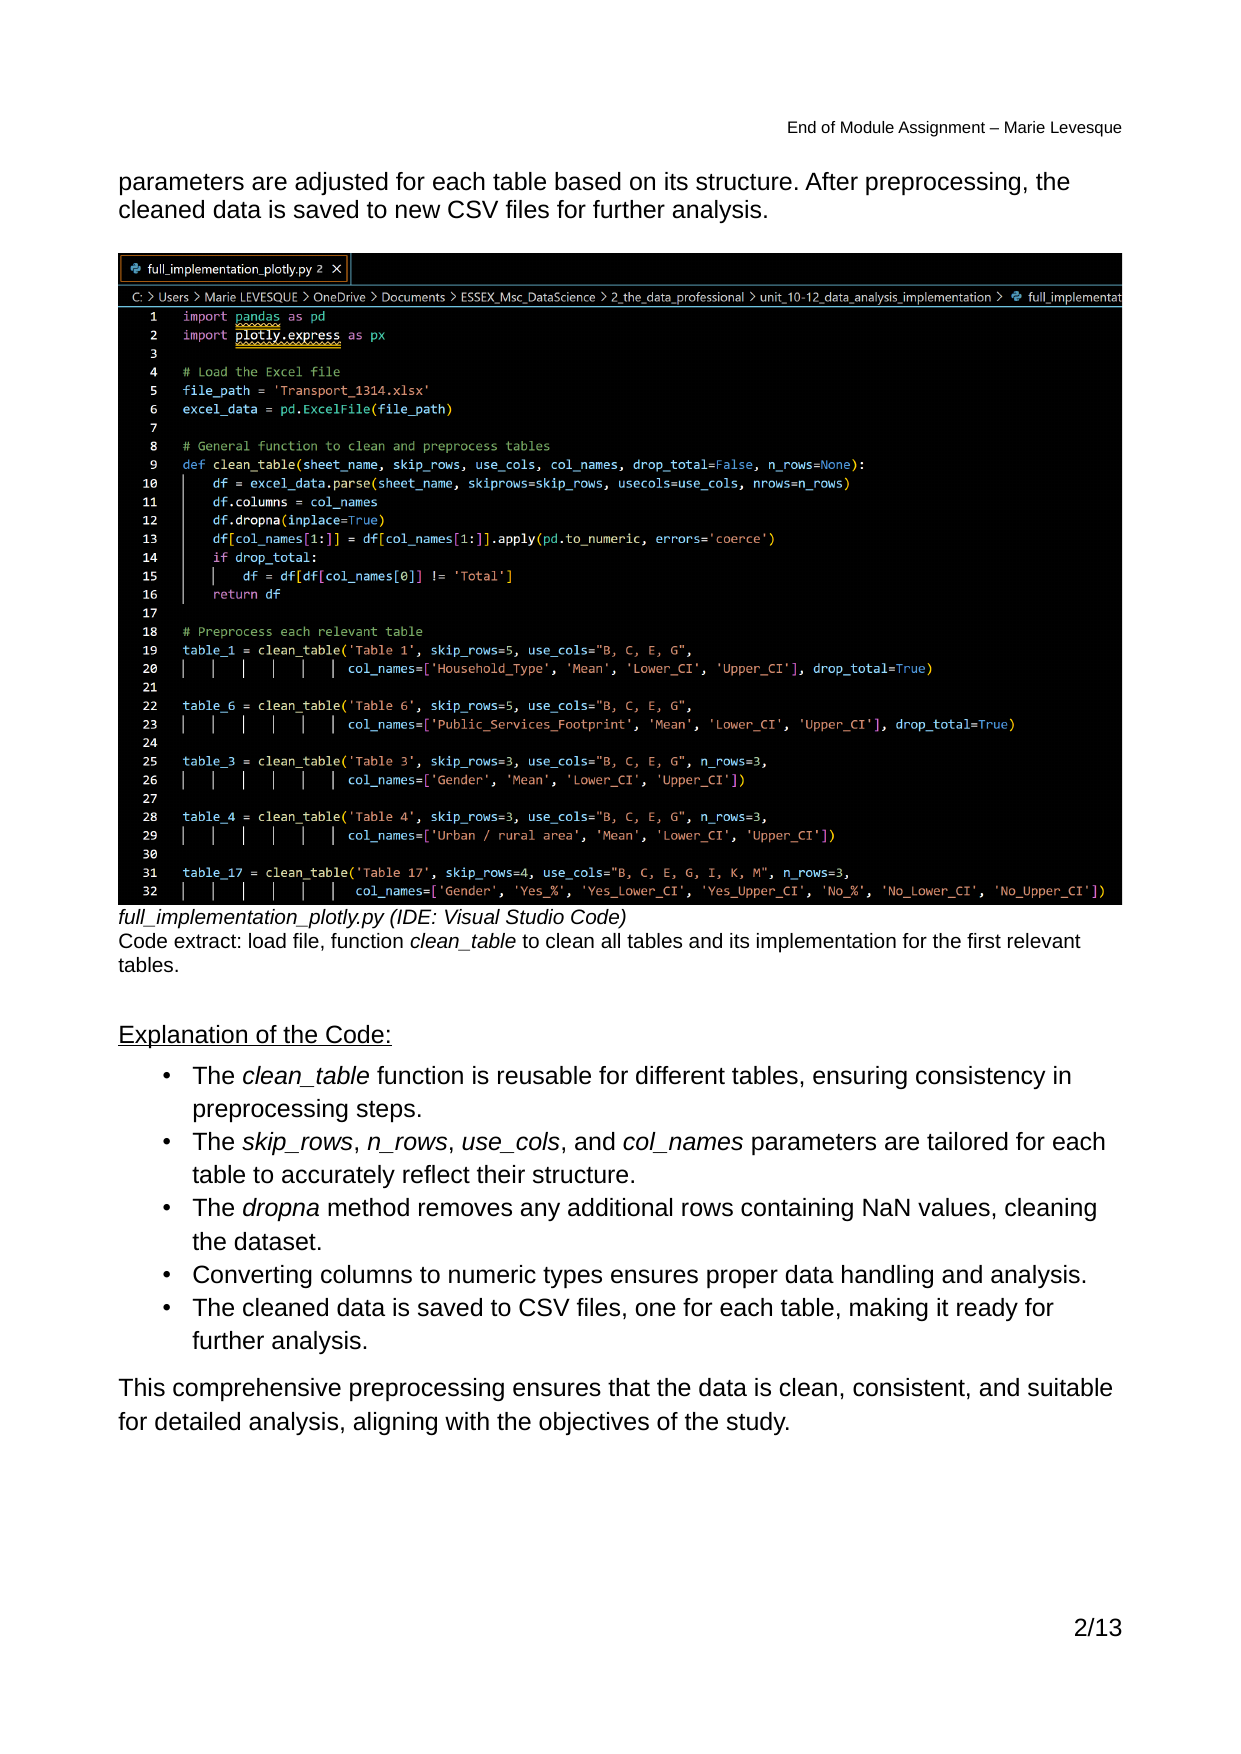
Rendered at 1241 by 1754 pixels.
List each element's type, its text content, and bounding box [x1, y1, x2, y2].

text parameters are adjusted for each table based on its structure. After preprocessing, the cleaned data is saved to new CSV files for further analysis. [118, 167, 1122, 224]
picture [118, 253, 1123, 905]
list The cleaned data is saved to CSV files, one for each table, making it ready for further analysis. [162, 1293, 1122, 1354]
text full_implementation_plotly.py (IDE: Visual Studio Code) Code extract: load file, function clean_table to clean all tables and its implementation for the first relevant tables. [118, 905, 1122, 977]
list The skip_rows, n_rows, use_cols, and col_names parameters are tailored for each table to accurately reflect their structure. [162, 1127, 1122, 1189]
subtitle Explanation of the Code: [118, 1020, 1122, 1049]
text This comprehensive preprocessing ensures that the data is clean, consistent, and suitable for detailed analysis, aligning with the objectives of the study. [118, 1373, 1122, 1435]
list Converting columns to numeric types ensures proper data handling and analysis. [162, 1259, 1122, 1288]
list The clean_table function is reusable for different tables, ensuring consistency in preprocessing steps. [162, 1061, 1122, 1123]
list The dropna method removes any additional rows containing NaN values, cleaning the dataset. [162, 1193, 1122, 1255]
